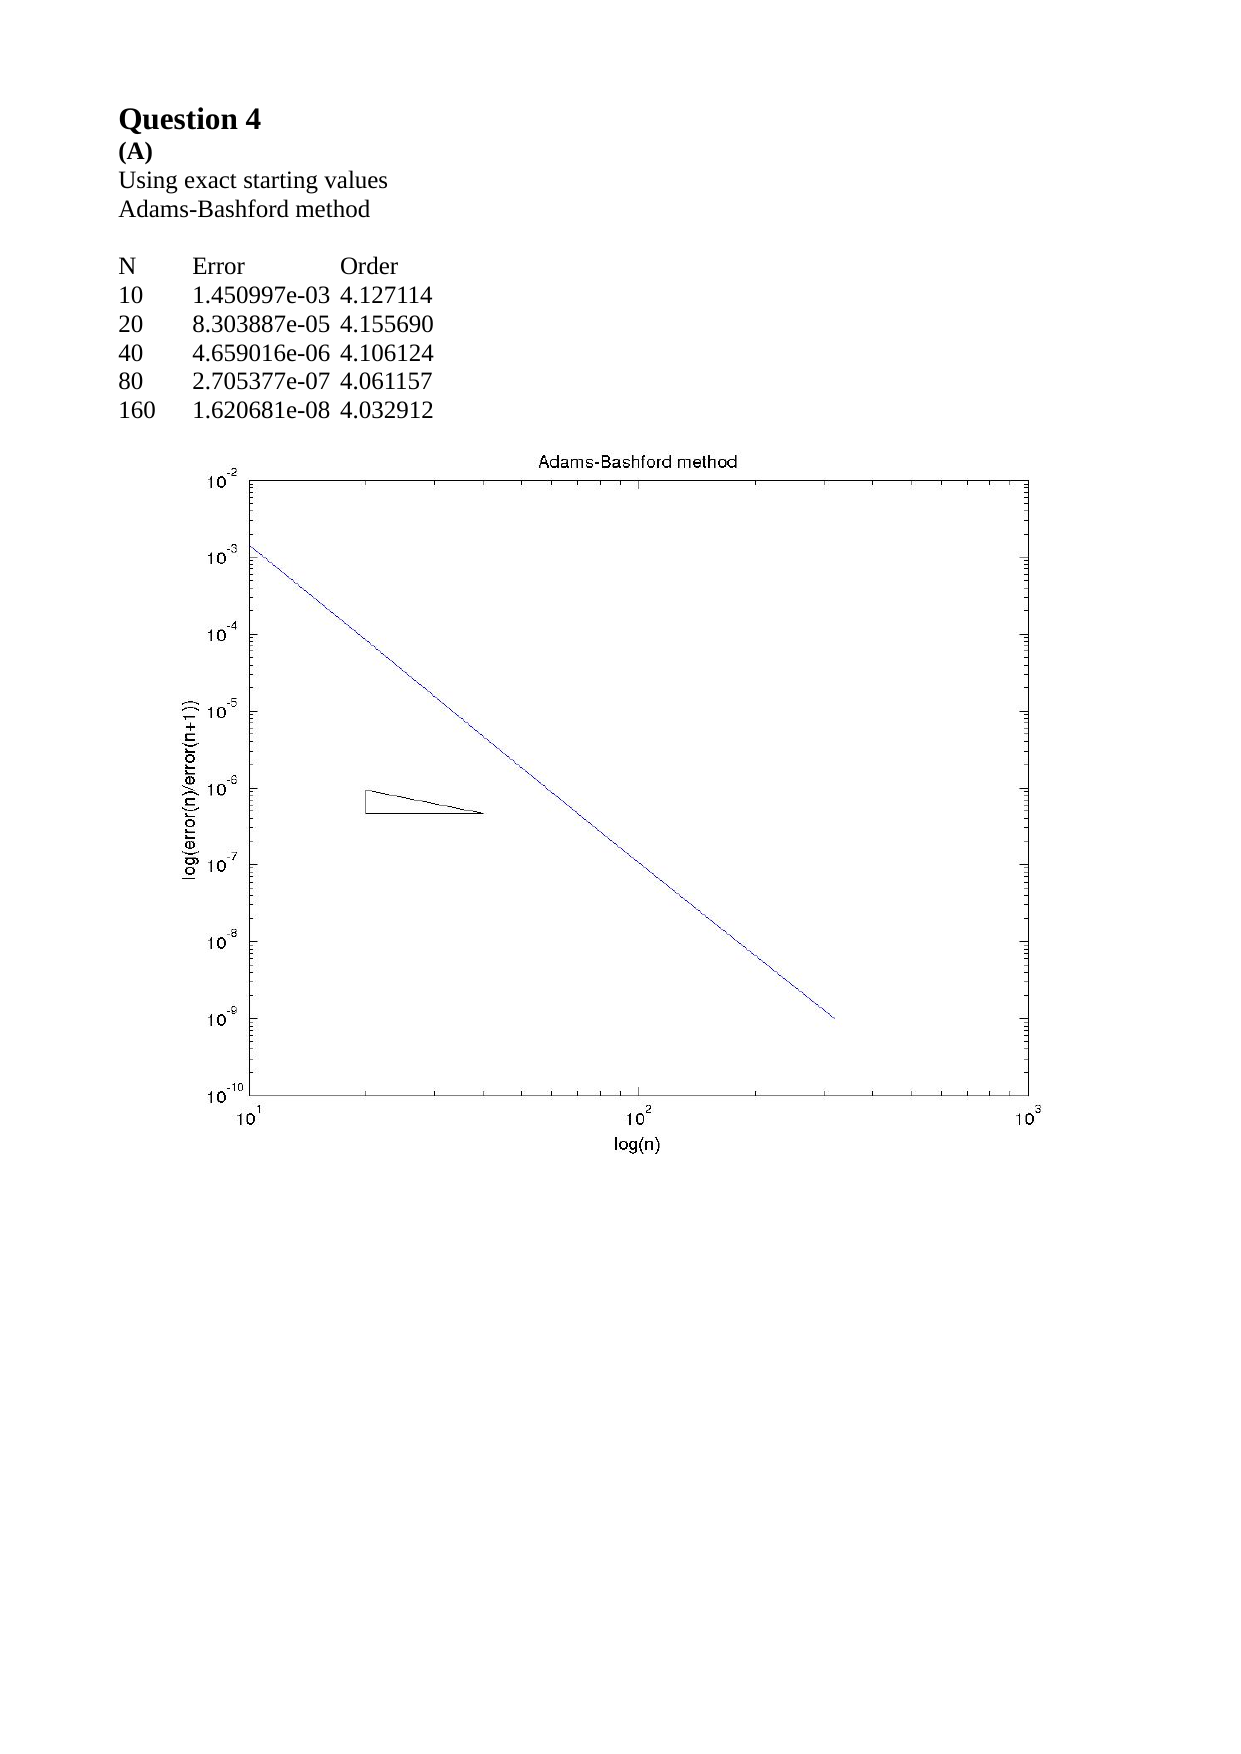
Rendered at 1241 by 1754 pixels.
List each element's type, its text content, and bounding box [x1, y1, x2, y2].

picture [118, 423, 1123, 1178]
text Adams-Bashford method [118, 194, 1122, 223]
text (A) [118, 136, 1122, 165]
text 10 1.450997e-03 4.127114 [118, 280, 1122, 309]
text 20 8.303887e-05 4.155690 [118, 309, 1122, 338]
text Question 4 [118, 100, 1122, 136]
text 160 1.620681e-08 4.032912 [118, 395, 1122, 423]
text 40 4.659016e-06 4.106124 [118, 338, 1122, 366]
text Using exact starting values [118, 165, 1122, 194]
text 80 2.705377e-07 4.061157 [118, 366, 1122, 395]
text N Error Order [118, 251, 1122, 280]
